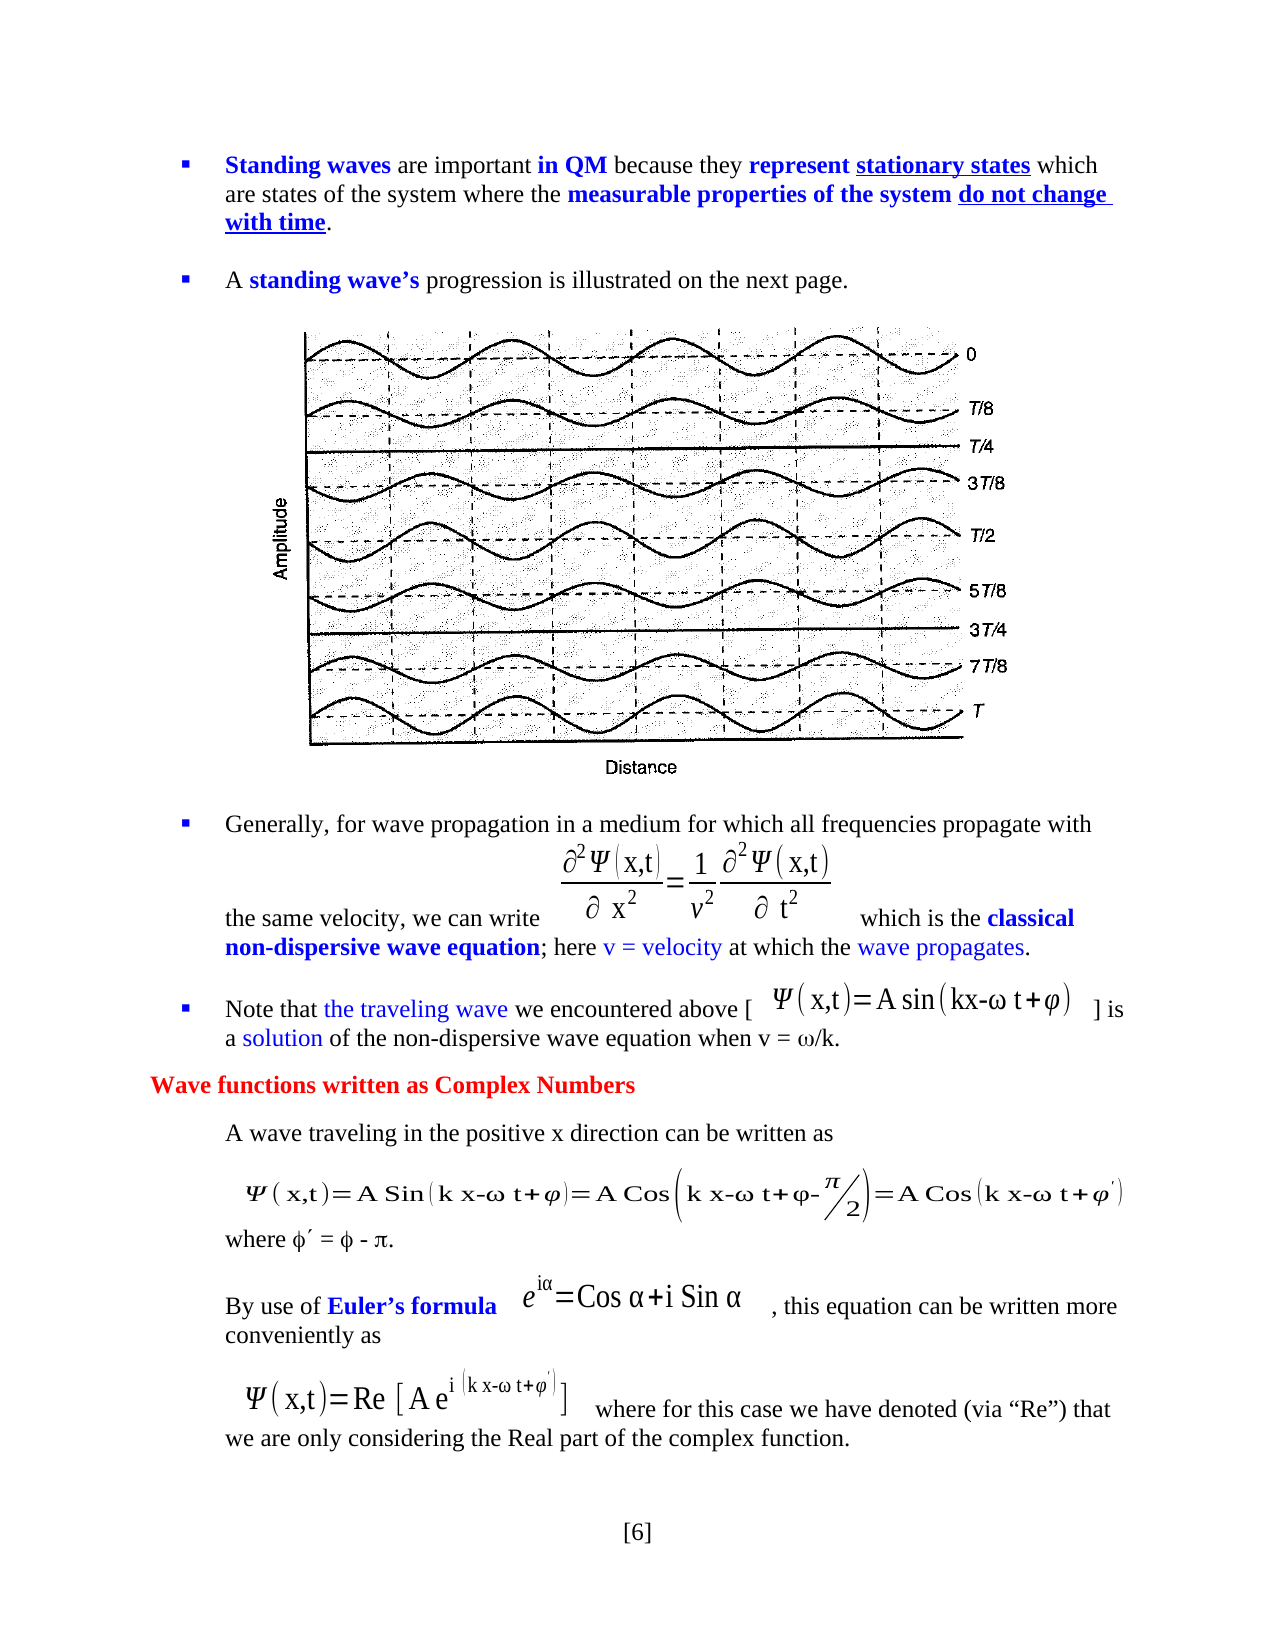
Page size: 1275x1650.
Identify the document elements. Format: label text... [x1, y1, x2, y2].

text where for this case we have denoted (via “Re”) that we are only considering the Real part of the complex function. [225, 1368, 1125, 1452]
text By use of Euler’s formula , this equation can be written more conveniently as [225, 1272, 1125, 1348]
text where  =  - . [225, 1224, 1125, 1253]
text A wave traveling in the positive x direction can be written as [225, 1118, 1125, 1147]
list A standing wave’s progression is illustrated on the next page. [180, 265, 1125, 294]
list Note that the traveling wave we encountered above [] is a solution of the non-dispersive wave equation when v = /k. [180, 980, 1125, 1051]
list Standing waves are important in QM because they represent stationary states which are states of the system where the measurable properties of the system do not change with time. [180, 150, 1125, 236]
list Generally, for wave propagation in a medium for which all frequencies propagate with the same velocity, we can write which is the classical non-dispersive wave equation; here v = velocity at which the wave propagates. [180, 809, 1125, 961]
text Wave functions written as Complex Numbers [150, 1071, 1125, 1099]
picture [262, 314, 1017, 781]
